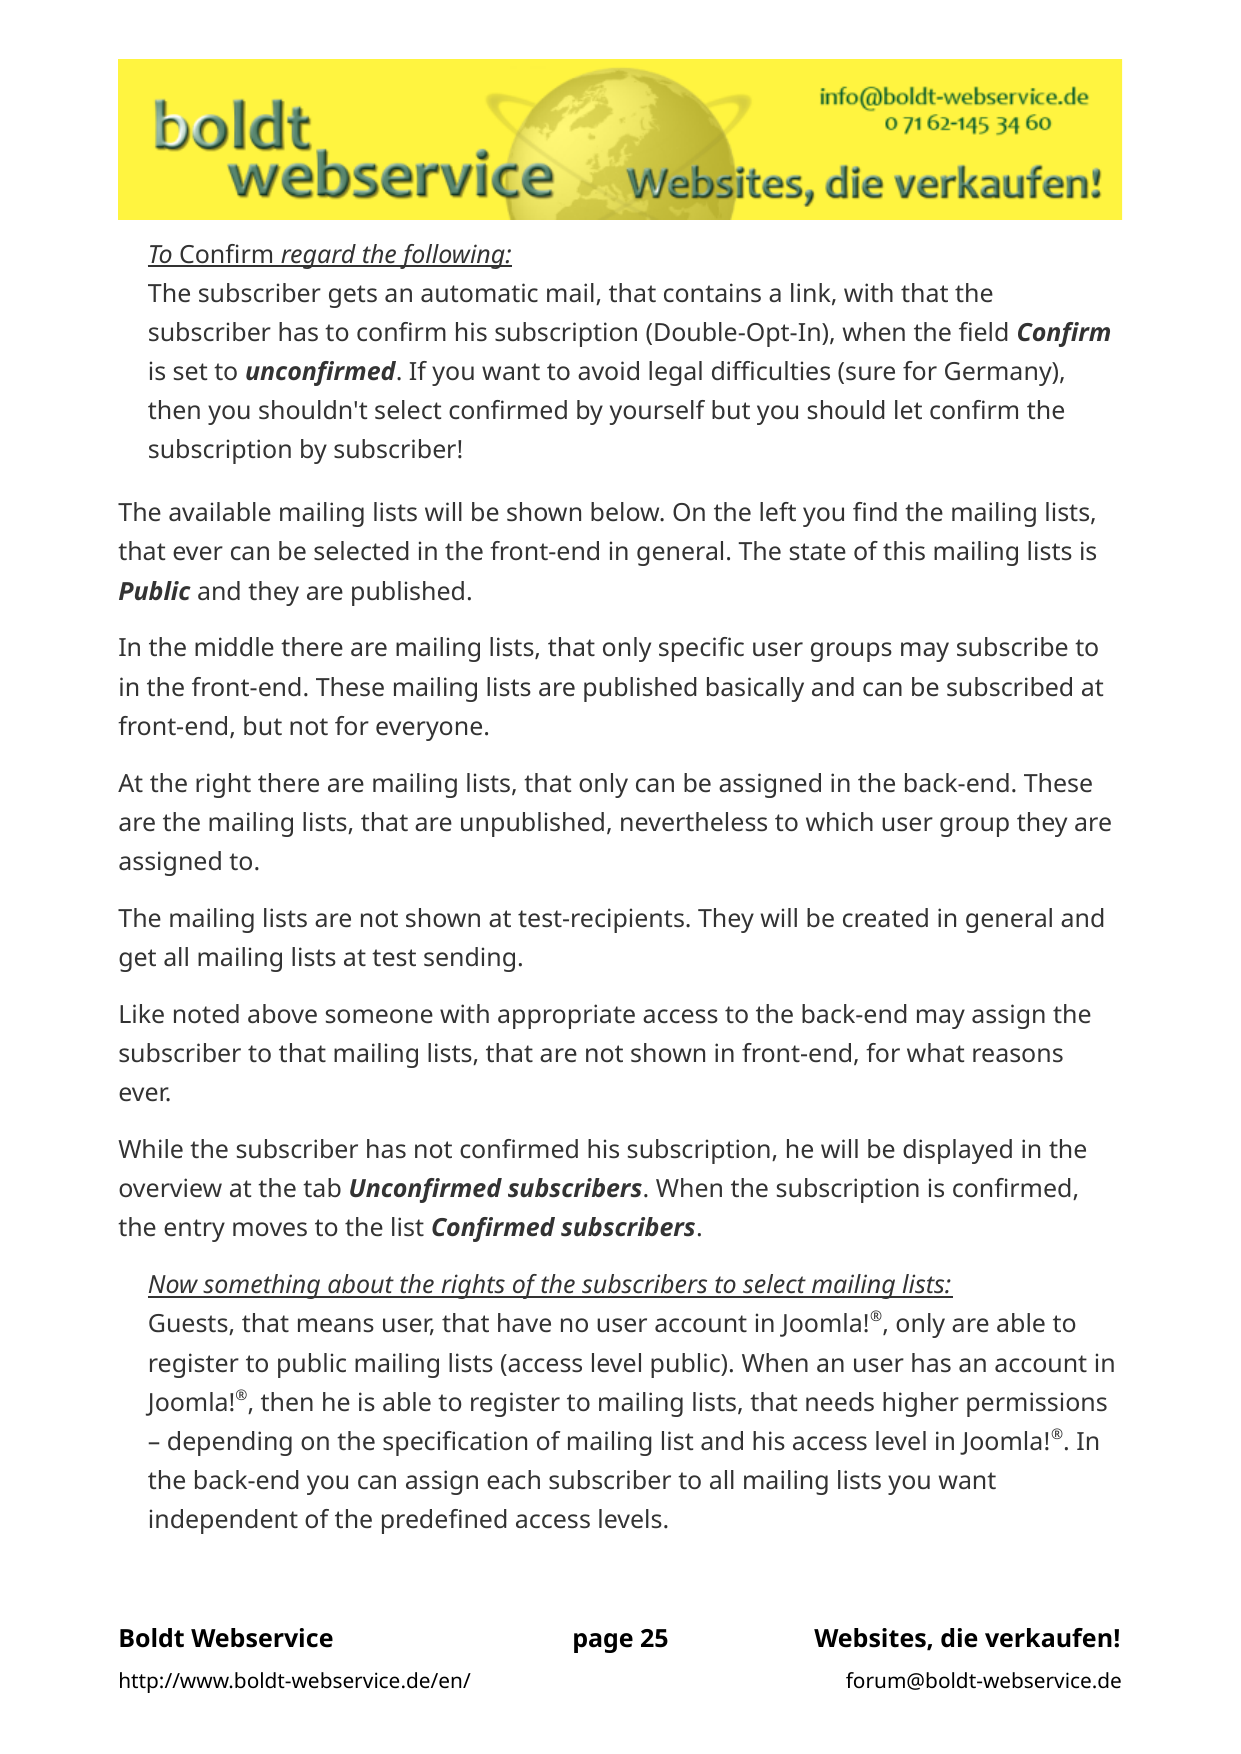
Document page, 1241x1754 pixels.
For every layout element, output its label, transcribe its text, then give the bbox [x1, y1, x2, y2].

text In the middle there are mailing lists, that only specific user groups may subscribe to in the front-end. These mailing lists are published basically and can be subscribed at front-end, but not for everyone. [118, 630, 1122, 742]
text At the right there are mailing lists, that only can be assigned in the back-end. These are the mailing lists, that are unpublished, nevertheless to which user group they are assigned to. [118, 765, 1122, 878]
picture [118, 59, 1123, 220]
text While the subscriber has not confirmed his subscription, he will be displayed in the overview at the tab Unconfirmed subscribers. When the subscription is confirmed, the entry moves to the list Confirmed subscribers. [118, 1132, 1122, 1244]
text Like noted above someone with appropriate access to the back-end may assign the subscriber to that mailing lists, that are not shown in front-end, for what reasons ever. [118, 997, 1122, 1109]
text The available mailing lists will be shown below. On the left you find the mailing lists, that ever can be selected in the front-end in general. The state of this mailing lists is Public and they are published. [118, 495, 1122, 607]
text To Confirm regard the following: The subscriber gets an automatic mail, that contains a link, with that the subscriber has to confirm his subscription (Double-Opt-In), when the field Confirm is set to unconfirmed. If you want to avoid legal difficulties (sure for Germany), then you shouldn't select confirmed by yourself but you should let confirm the subscription by subscriber! [148, 236, 1122, 466]
text The mailing lists are not shown at test-recipients. They will be created in general and get all mailing lists at test sending. [118, 901, 1122, 974]
text Now something about the rights of the subscribers to select mailing lists: Guests, that means user, that have no user account in Joomla!®, only are able to register to public mailing lists (access level public). When an user has an account in Joomla!®, then he is able to register to mailing lists, that needs higher permissions – depending on the specification of mailing list and his access level in Joomla!®. In the back-end you can assign each subscriber to all mailing lists you want independent of the predefined access levels. [148, 1267, 1122, 1536]
